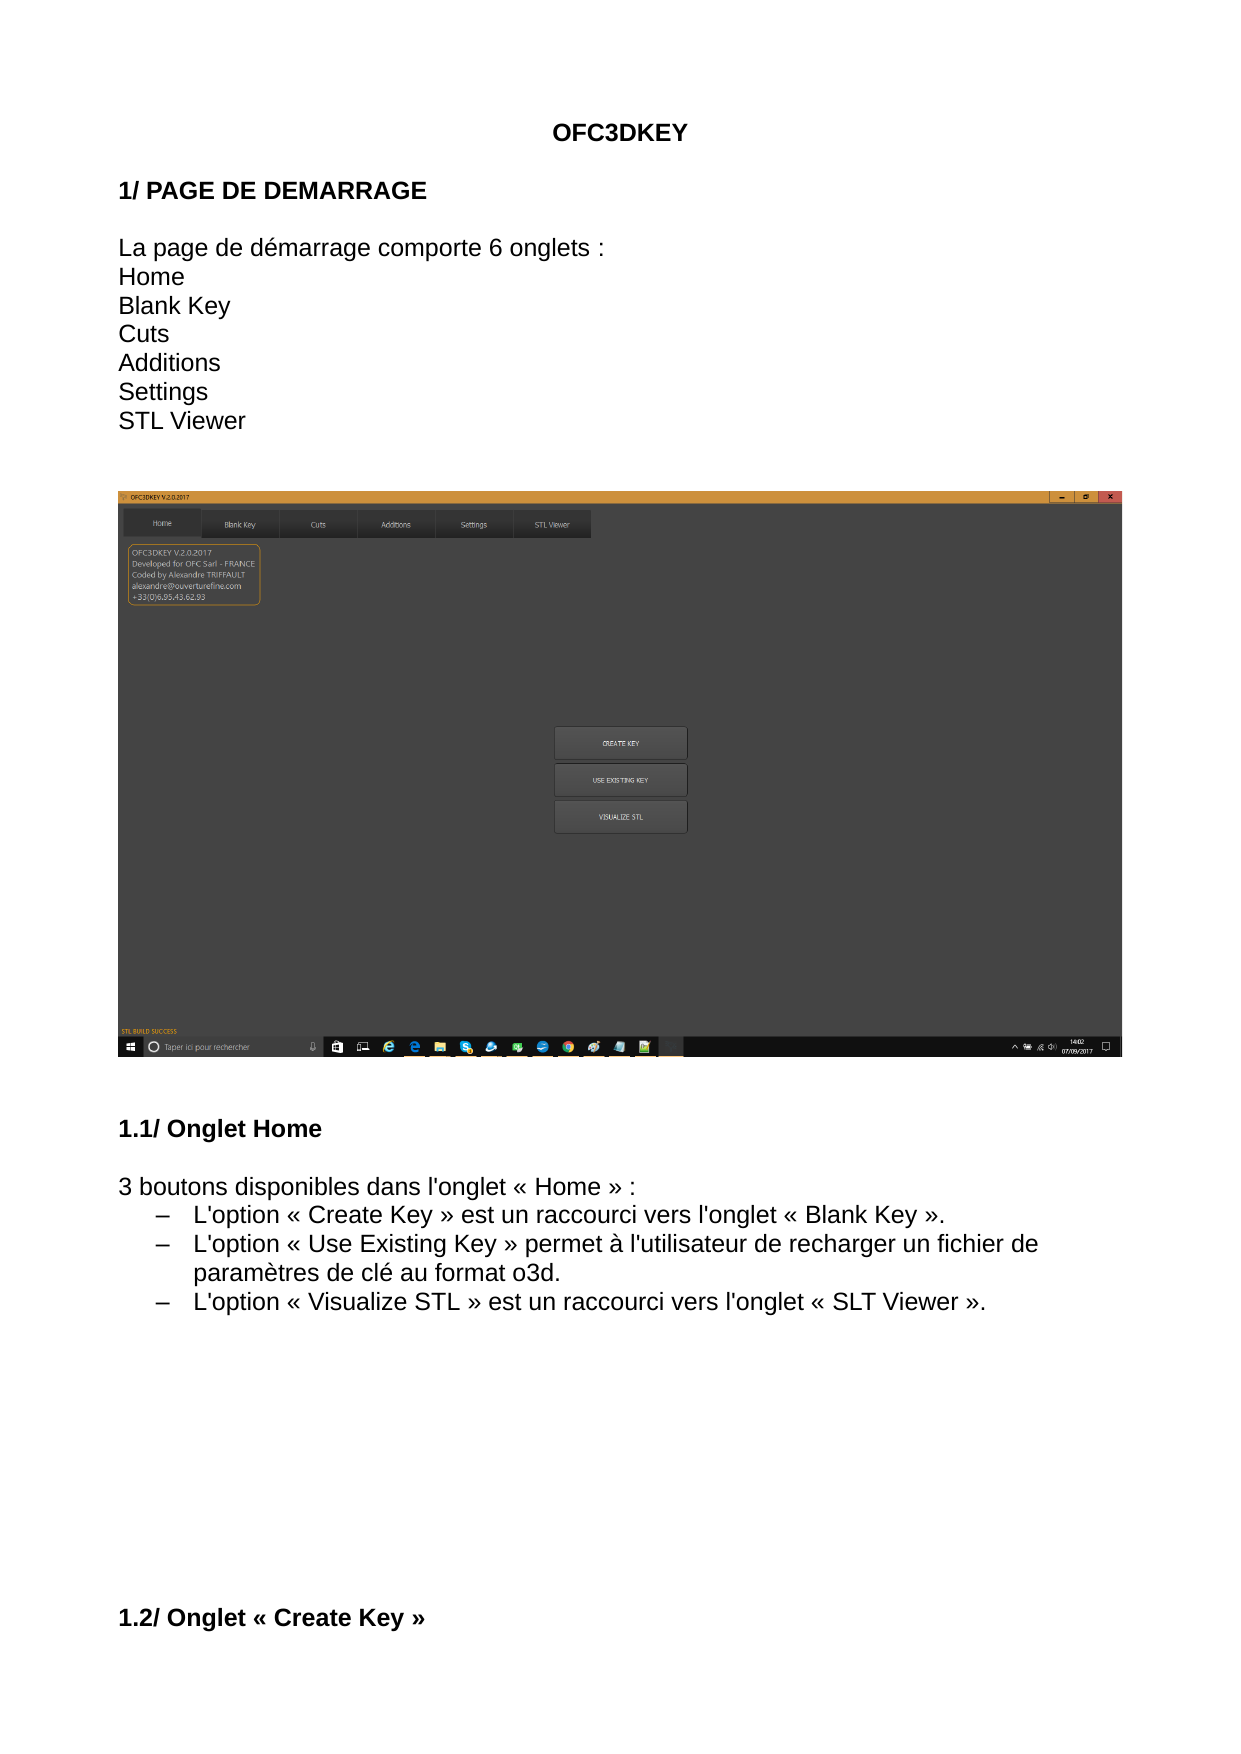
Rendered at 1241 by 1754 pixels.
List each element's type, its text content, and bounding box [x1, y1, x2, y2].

text 3 boutons disponibles dans l'onglet « Home » : [118, 1172, 1122, 1200]
text 1.1/ Onglet Home [118, 1114, 1122, 1143]
text 1.2/ Onglet « Create Key » [118, 1603, 1122, 1632]
list L'option « Create Key » est un raccourci vers l'onglet « Blank Key ». [156, 1200, 1122, 1229]
text Additions [118, 348, 1122, 377]
text 1/ PAGE DE DEMARRAGE [118, 176, 1122, 204]
list L'option « Use Existing Key » permet à l'utilisateur de recharger un fichier de paramètres de clé au format o3d. [156, 1229, 1122, 1287]
list L'option « Visualize STL » est un raccourci vers l'onglet « SLT Viewer ». [156, 1287, 1122, 1316]
text Settings [118, 377, 1122, 406]
picture [118, 491, 1123, 1057]
text Cuts [118, 319, 1122, 348]
text La page de démarrage comporte 6 onglets : [118, 233, 1122, 262]
text OFC3DKEY [118, 118, 1122, 147]
text Blank Key [118, 291, 1122, 319]
text STL Viewer [118, 406, 1122, 434]
text Home [118, 262, 1122, 291]
